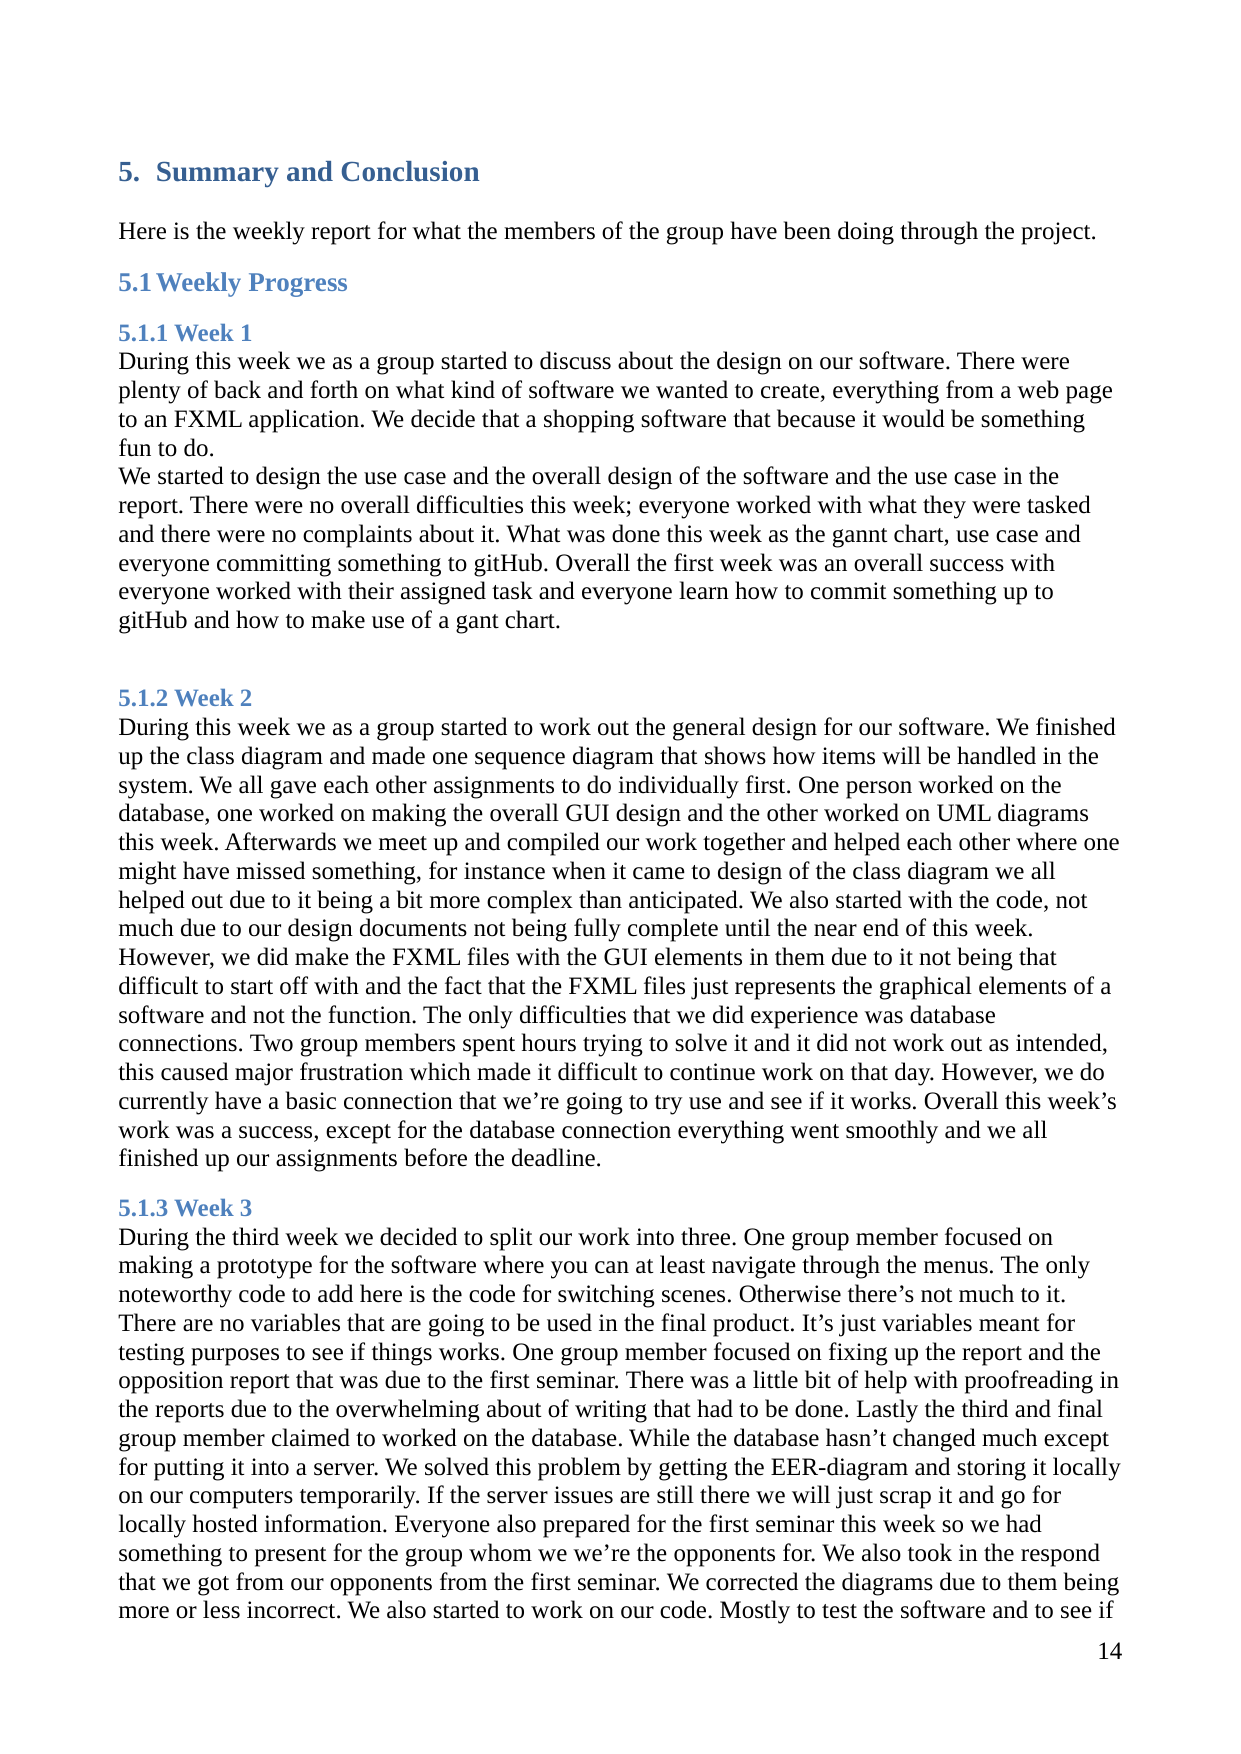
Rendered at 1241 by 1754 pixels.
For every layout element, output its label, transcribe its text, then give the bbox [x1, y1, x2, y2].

subtitle 5.1.1 Week 1 [118, 318, 1122, 346]
text We started to design the use case and the overall design of the software and the use case in the report. There were no overall difficulties this week; everyone worked with what they were tasked and there were no complaints about it. What was done this week as the gannt chart, use case and everyone committing something to gitHub. Overall the first week was an overall success with everyone worked with their assigned task and everyone learn how to commit something up to gitHub and how to make use of a gant chart. [118, 461, 1122, 634]
subtitle 5.1.2 Week 2 [118, 683, 1122, 712]
subtitle 5.1.3 Week 3 [118, 1193, 1122, 1222]
subtitle Summary and Conclusion [118, 154, 1122, 187]
text During this week we as a group started to discuss about the design on our software. There were plenty of back and forth on what kind of software we wanted to create, everything from a web page to an FXML application. We decide that a shopping software that because it would be something fun to do. [118, 346, 1122, 461]
text During this week we as a group started to work out the general design for our software. We finished up the class diagram and made one sequence diagram that shows how items will be handled in the system. We all gave each other assignments to do individually first. One person worked on the database, one worked on making the overall GUI design and the other worked on UML diagrams this week. Afterwards we meet up and compiled our work together and helped each other where one might have missed something, for instance when it came to design of the class diagram we all helped out due to it being a bit more complex than anticipated. We also started with the code, not much due to our design documents not being fully complete until the near end of this week. However, we did make the FXML files with the GUI elements in them due to it not being that difficult to start off with and the fact that the FXML files just represents the graphical elements of a software and not the function. The only difficulties that we did experience was database connections. Two group members spent hours trying to solve it and it did not work out as intended, this caused major frustration which made it difficult to continue work on that day. However, we do currently have a basic connection that we’re going to try use and see if it works. Overall this week’s work was a success, except for the database connection everything went smoothly and we all finished up our assignments before the deadline. [118, 712, 1122, 1172]
subtitle Weekly Progress [118, 266, 1122, 297]
text Here is the weekly report for what the members of the group have been doing through the project. [118, 216, 1122, 245]
text During the third week we decided to split our work into three. One group member focused on making a prototype for the software where you can at least navigate through the menus. The only noteworthy code to add here is the code for switching scenes. Otherwise there’s not much to it. There are no variables that are going to be used in the final product. It’s just variables meant for testing purposes to see if things works. One group member focused on fixing up the report and the opposition report that was due to the first seminar. There was a little bit of help with proofreading in the reports due to the overwhelming about of writing that had to be done. Lastly the third and final group member claimed to worked on the database. While the database hasn’t changed much except for putting it into a server. We solved this problem by getting the EER-diagram and storing it locally on our computers temporarily. If the server issues are still there we will just scrap it and go for locally hosted information. Everyone also prepared for the first seminar this week so we had something to present for the group whom we we’re the opponents for. We also took in the respond that we got from our opponents from the first seminar. We corrected the diagrams due to them being more or less incorrect. We also started to work on our code. Mostly to test the software and to see if [118, 1222, 1122, 1624]
